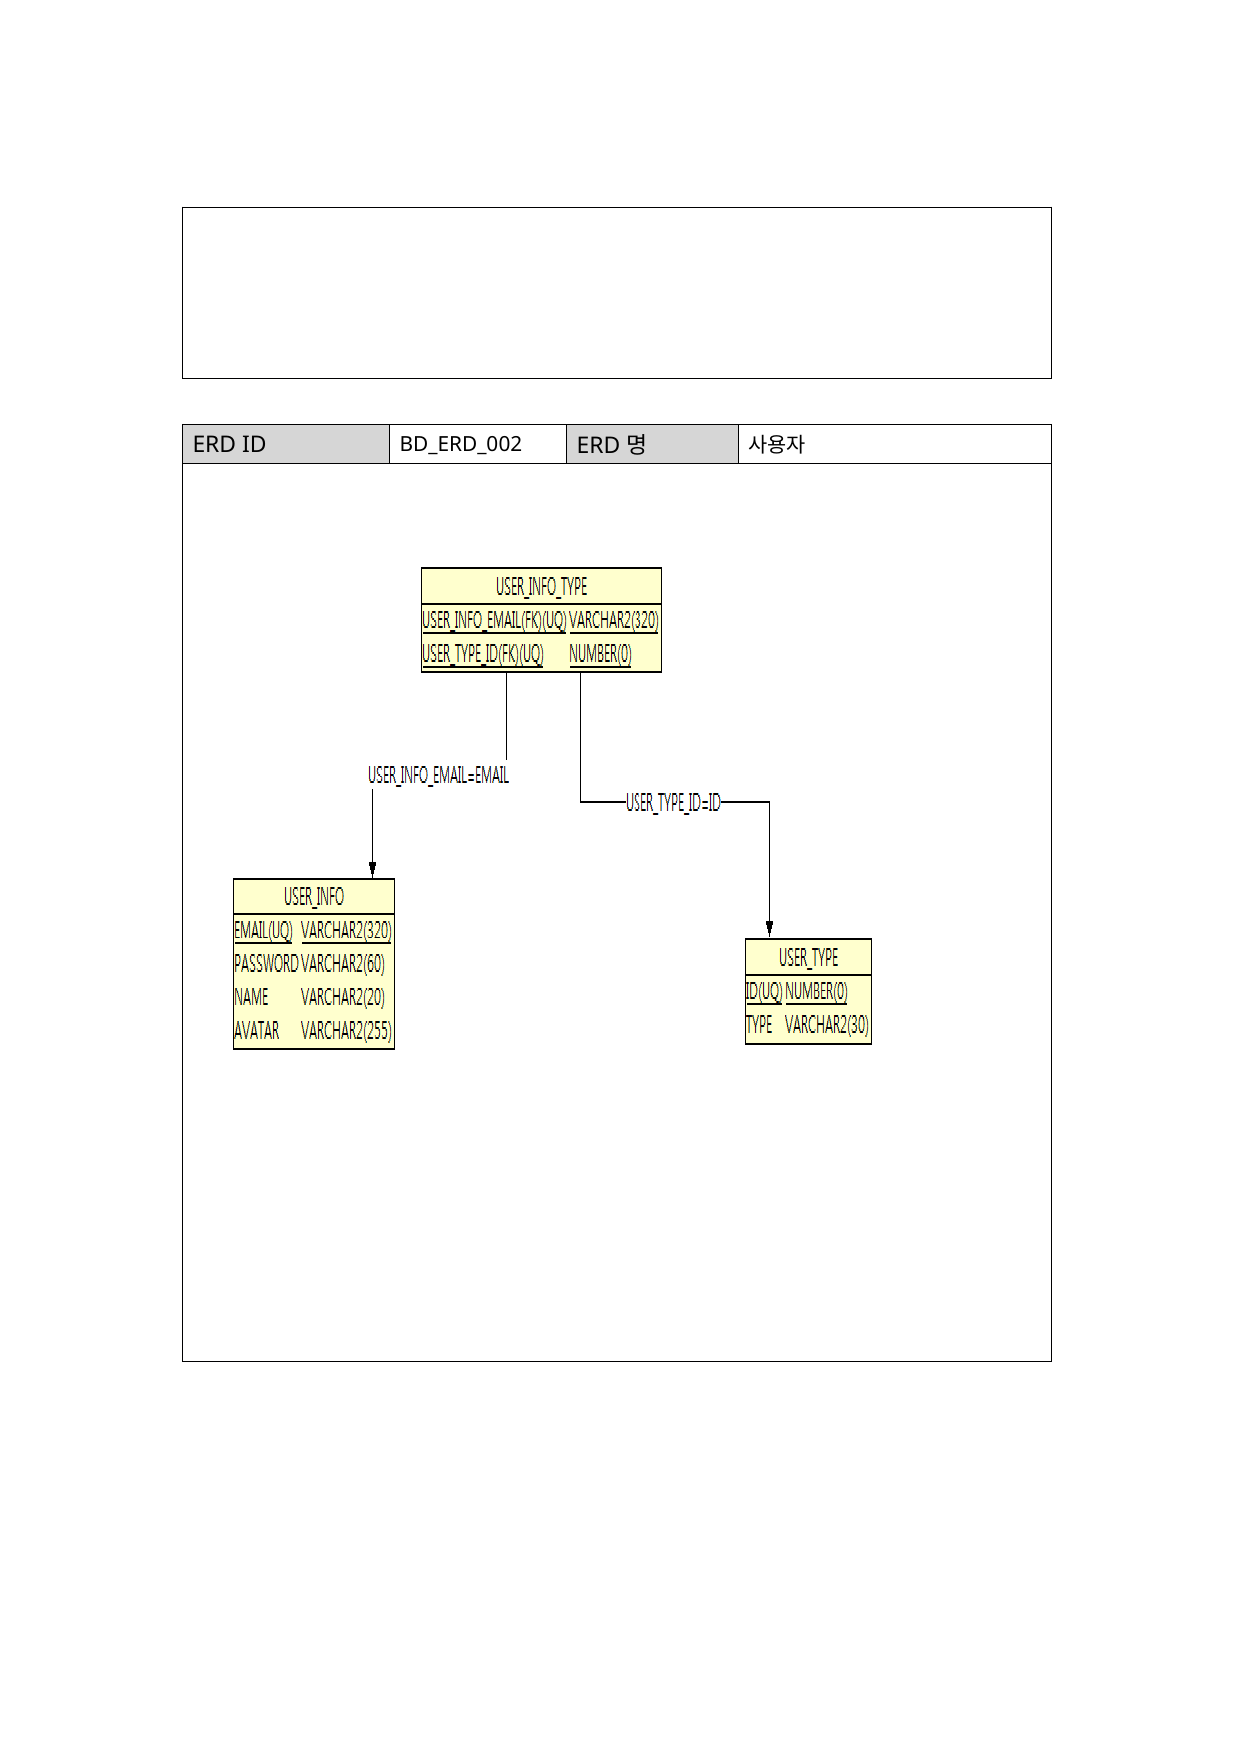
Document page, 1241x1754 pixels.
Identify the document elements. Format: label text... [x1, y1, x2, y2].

table_header BD_ERD_002 [390, 425, 566, 463]
table_header ERD 명 [567, 425, 738, 463]
table_cell [183, 208, 1051, 378]
table_header 사용자 [739, 425, 1051, 463]
picture [203, 510, 905, 1106]
table_header ERD ID [183, 425, 389, 463]
table_cell [183, 464, 1051, 1361]
